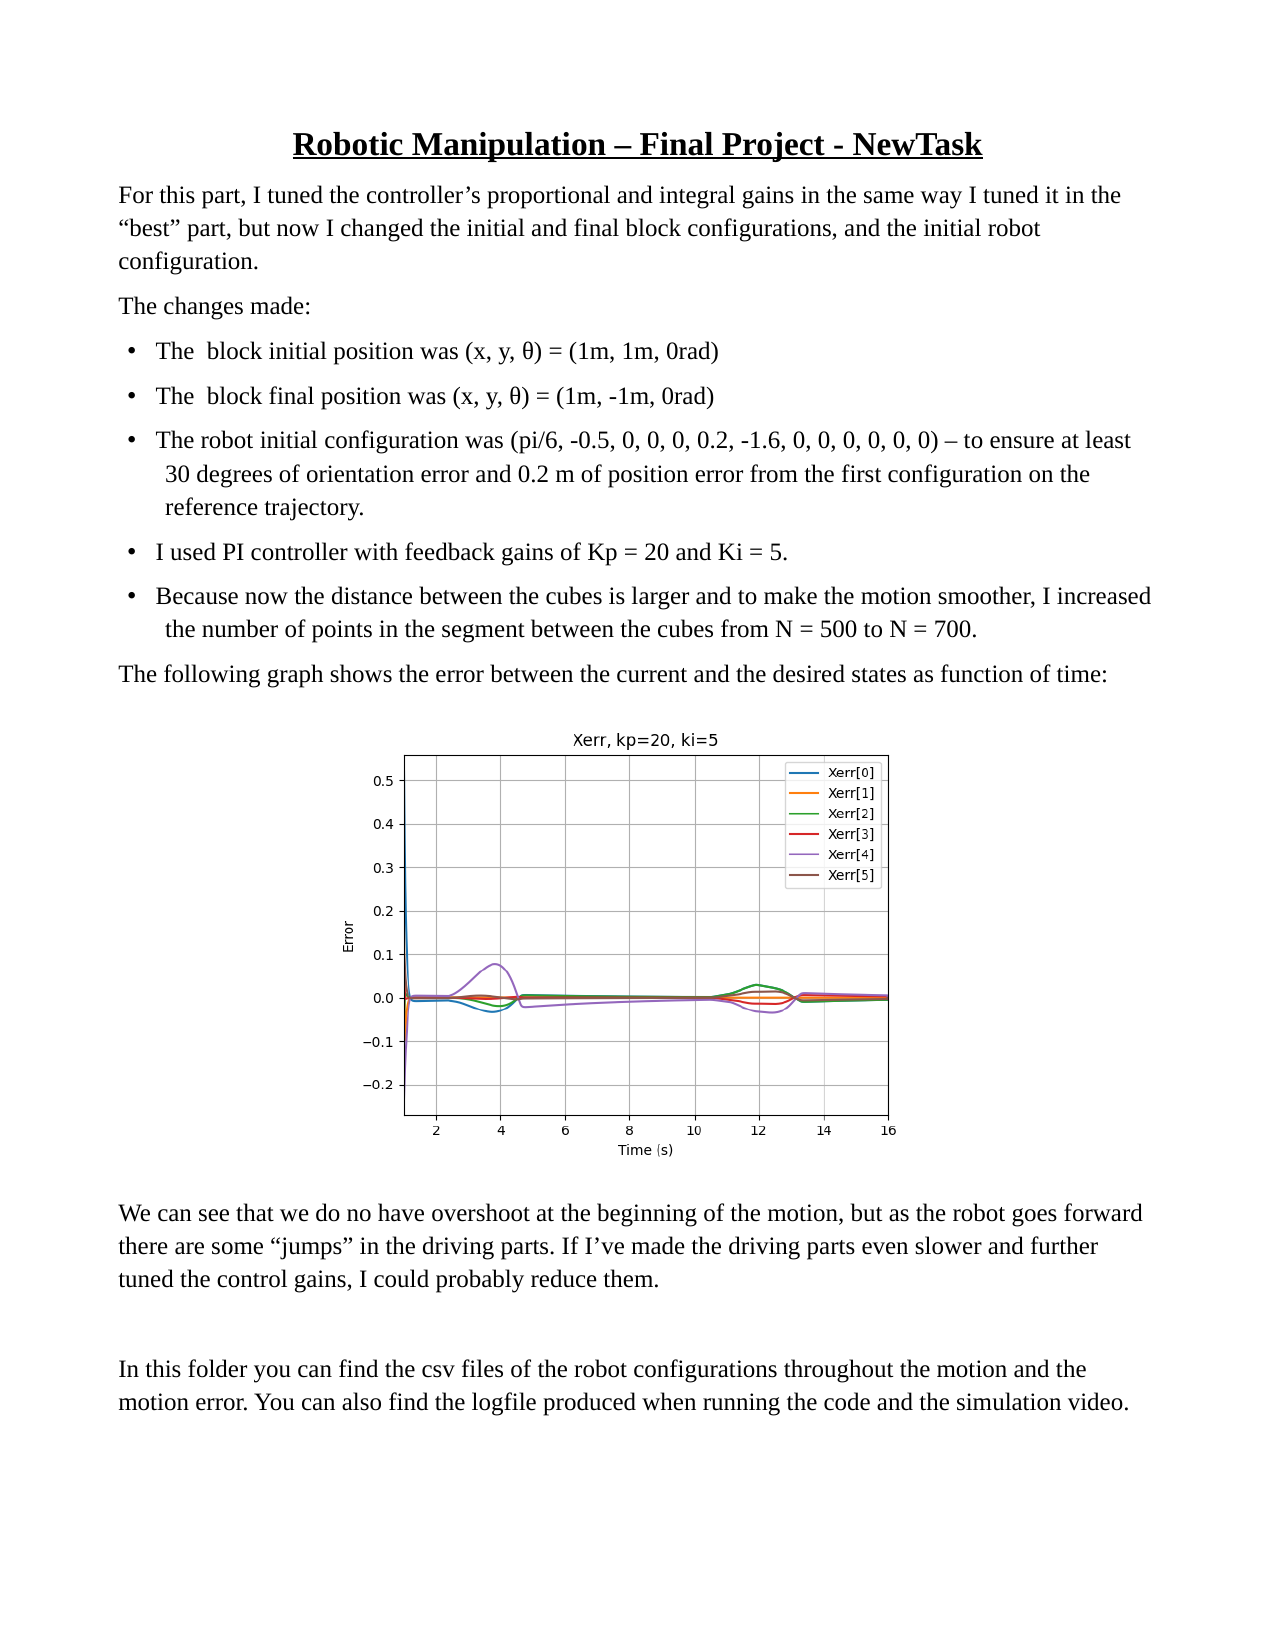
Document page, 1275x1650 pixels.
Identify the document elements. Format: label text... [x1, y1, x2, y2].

list I used PI controller with feedback gains of Kp = 20 and Ki = 5. [127, 537, 1157, 565]
text We can see that we do no have overshoot at the beginning of the motion, but as the robot goes forward there are some “jumps” in the driving parts. If I’ve made the driving parts even slower and further tuned the control gains, I could probably reduce them. [118, 1198, 1157, 1293]
list The block final position was (x, y, θ) = (1m, -1m, 0rad) [127, 381, 1157, 409]
text In this folder you can find the csv files of the robot configurations throughout the motion and the motion error. You can also find the logfile produced when running the code and the simulation video. [118, 1354, 1157, 1416]
picture [325, 698, 950, 1166]
list Because now the distance between the cubes is larger and to make the motion smoother, I increased the number of points in the segment between the cubes from N = 500 to N = 700. [127, 581, 1157, 643]
text Robotic Manipulation – Final Project - NewTask [118, 124, 1157, 162]
text The following graph shows the error between the current and the desired states as function of time: [118, 659, 1157, 688]
text For this part, I tuned the controller’s proportional and integral gains in the same way I tuned it in the “best” part, but now I changed the initial and final block configurations, and the initial robot configuration. [118, 180, 1157, 275]
list The robot initial configuration was (pi/6, -0.5, 0, 0, 0, 0.2, -1.6, 0, 0, 0, 0, 0, 0) – to ensure at least 30 degrees of orientation error and 0.2 m of position error from the first configuration on the reference trajectory. [127, 426, 1157, 520]
list The block initial position was (x, y, θ) = (1m, 1m, 0rad) [127, 336, 1157, 364]
text The changes made: [118, 291, 1157, 320]
